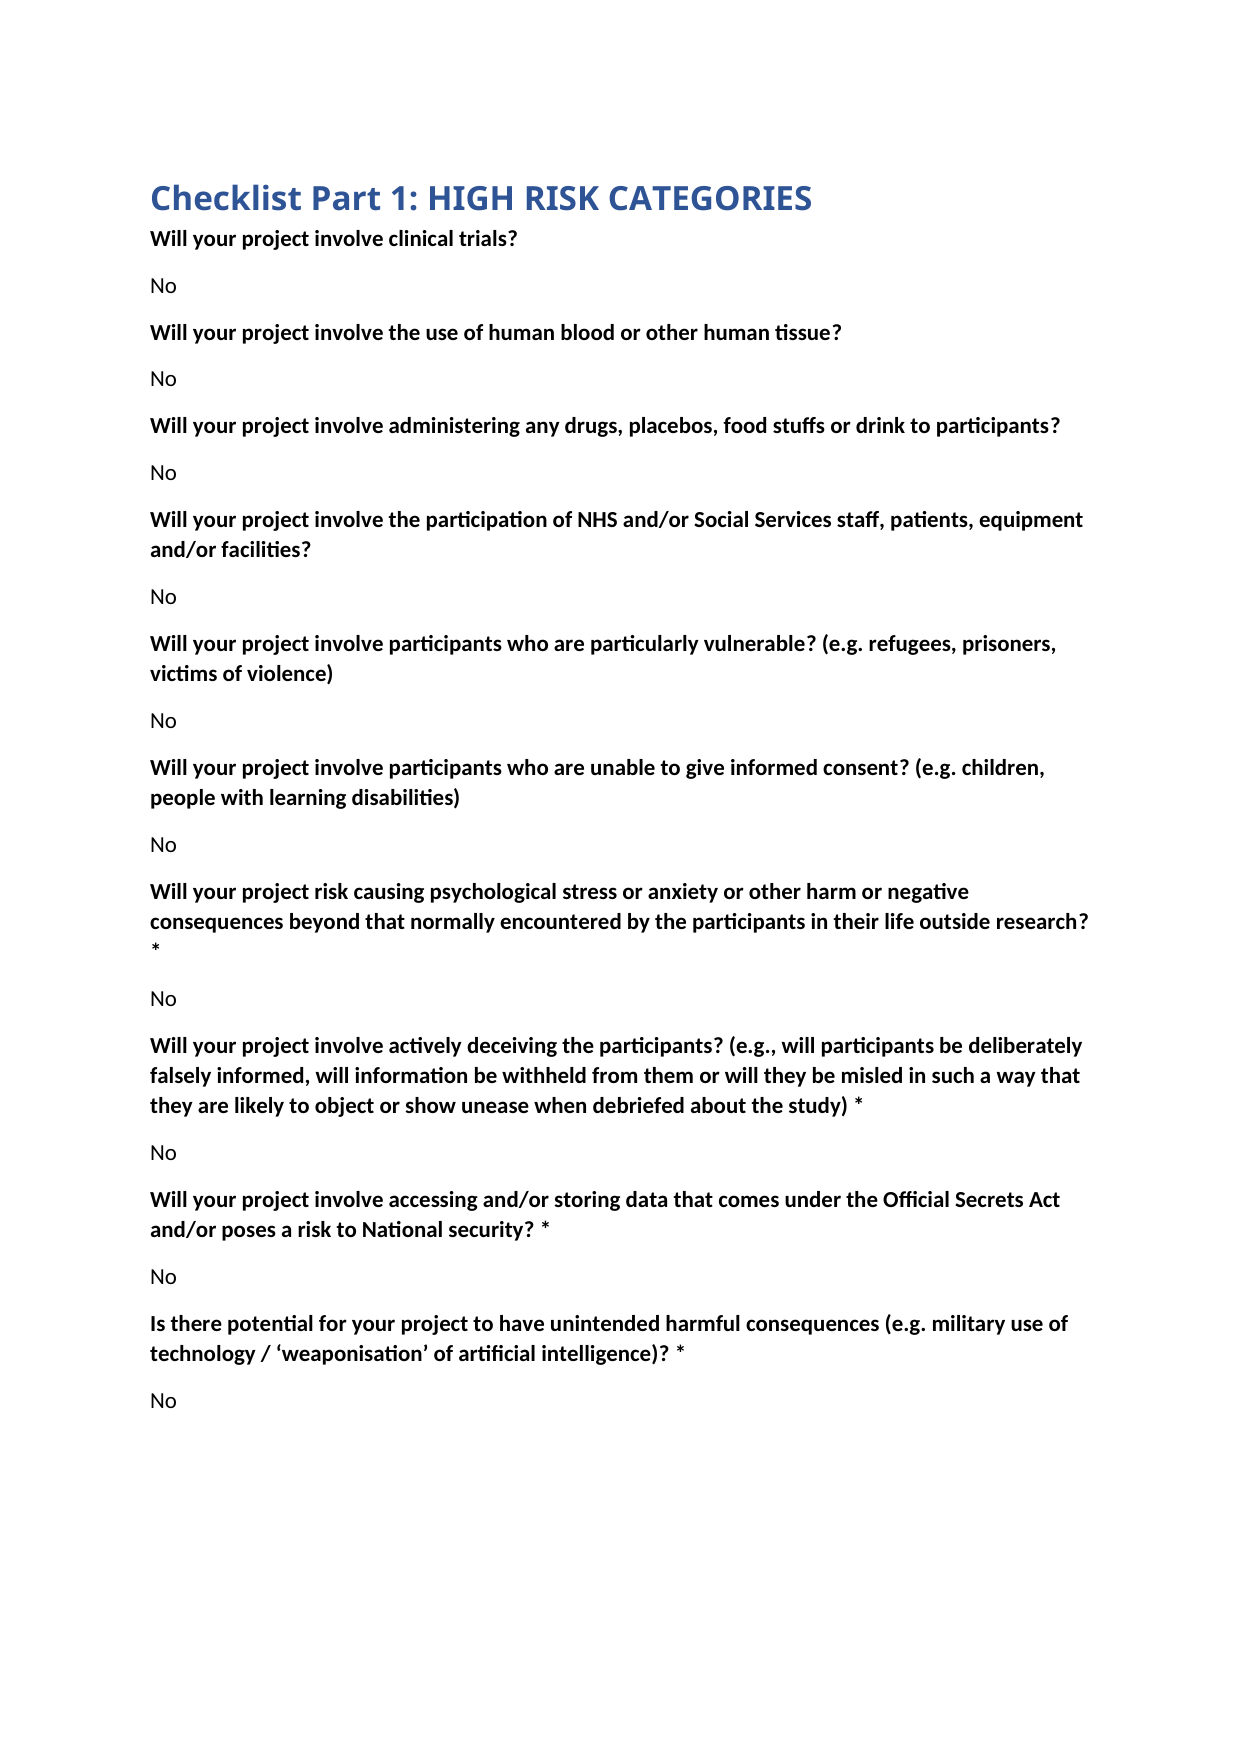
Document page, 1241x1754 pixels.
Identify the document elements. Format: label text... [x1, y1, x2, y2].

text Will your project involve accessing and/or storing data that comes under the Official Secrets Act and/or poses a risk to National security? * [150, 1185, 1090, 1244]
text Will your project involve participants who are particularly vulnerable? (e.g. refugees, prisoners, victims of violence) [150, 629, 1090, 687]
subtitle Checklist Part 1: HIGH RISK CATEGORIES [150, 175, 1090, 220]
text Will your project involve clinical trials? [150, 224, 1090, 252]
text No [150, 1386, 1090, 1414]
text Will your project involve participants who are unable to give informed consent? (e.g. children, people with learning disabilities) [150, 753, 1090, 811]
text No [150, 582, 1090, 610]
text No [150, 984, 1090, 1012]
text Will your project involve actively deceiving the participants? (e.g., will participants be deliberately falsely informed, will information be withheld from them or will they be misled in such a way that they are likely to object or show unease when debriefed about the study) * [150, 1031, 1090, 1120]
text No [150, 458, 1090, 486]
text Is there potential for your project to have unintended harmful consequences (e.g. military use of technology / ‘weaponisation’ of artificial intelligence)? * [150, 1309, 1090, 1368]
text No [150, 271, 1090, 299]
text Will your project involve the participation of NHS and/or Social Services staff, patients, equipment and/or facilities? [150, 505, 1090, 563]
text No [150, 830, 1090, 858]
text No [150, 1138, 1090, 1167]
text No [150, 364, 1090, 393]
text Will your project involve the use of human blood or other human tissue? [150, 318, 1090, 346]
text No [150, 1262, 1090, 1291]
text Will your project risk causing psychological stress or anxiety or other harm or negative consequences beyond that normally encountered by the participants in their life outside research? * [150, 877, 1090, 966]
text Will your project involve administering any drugs, placebos, food stuffs or drink to participants? [150, 411, 1090, 439]
text No [150, 706, 1090, 734]
